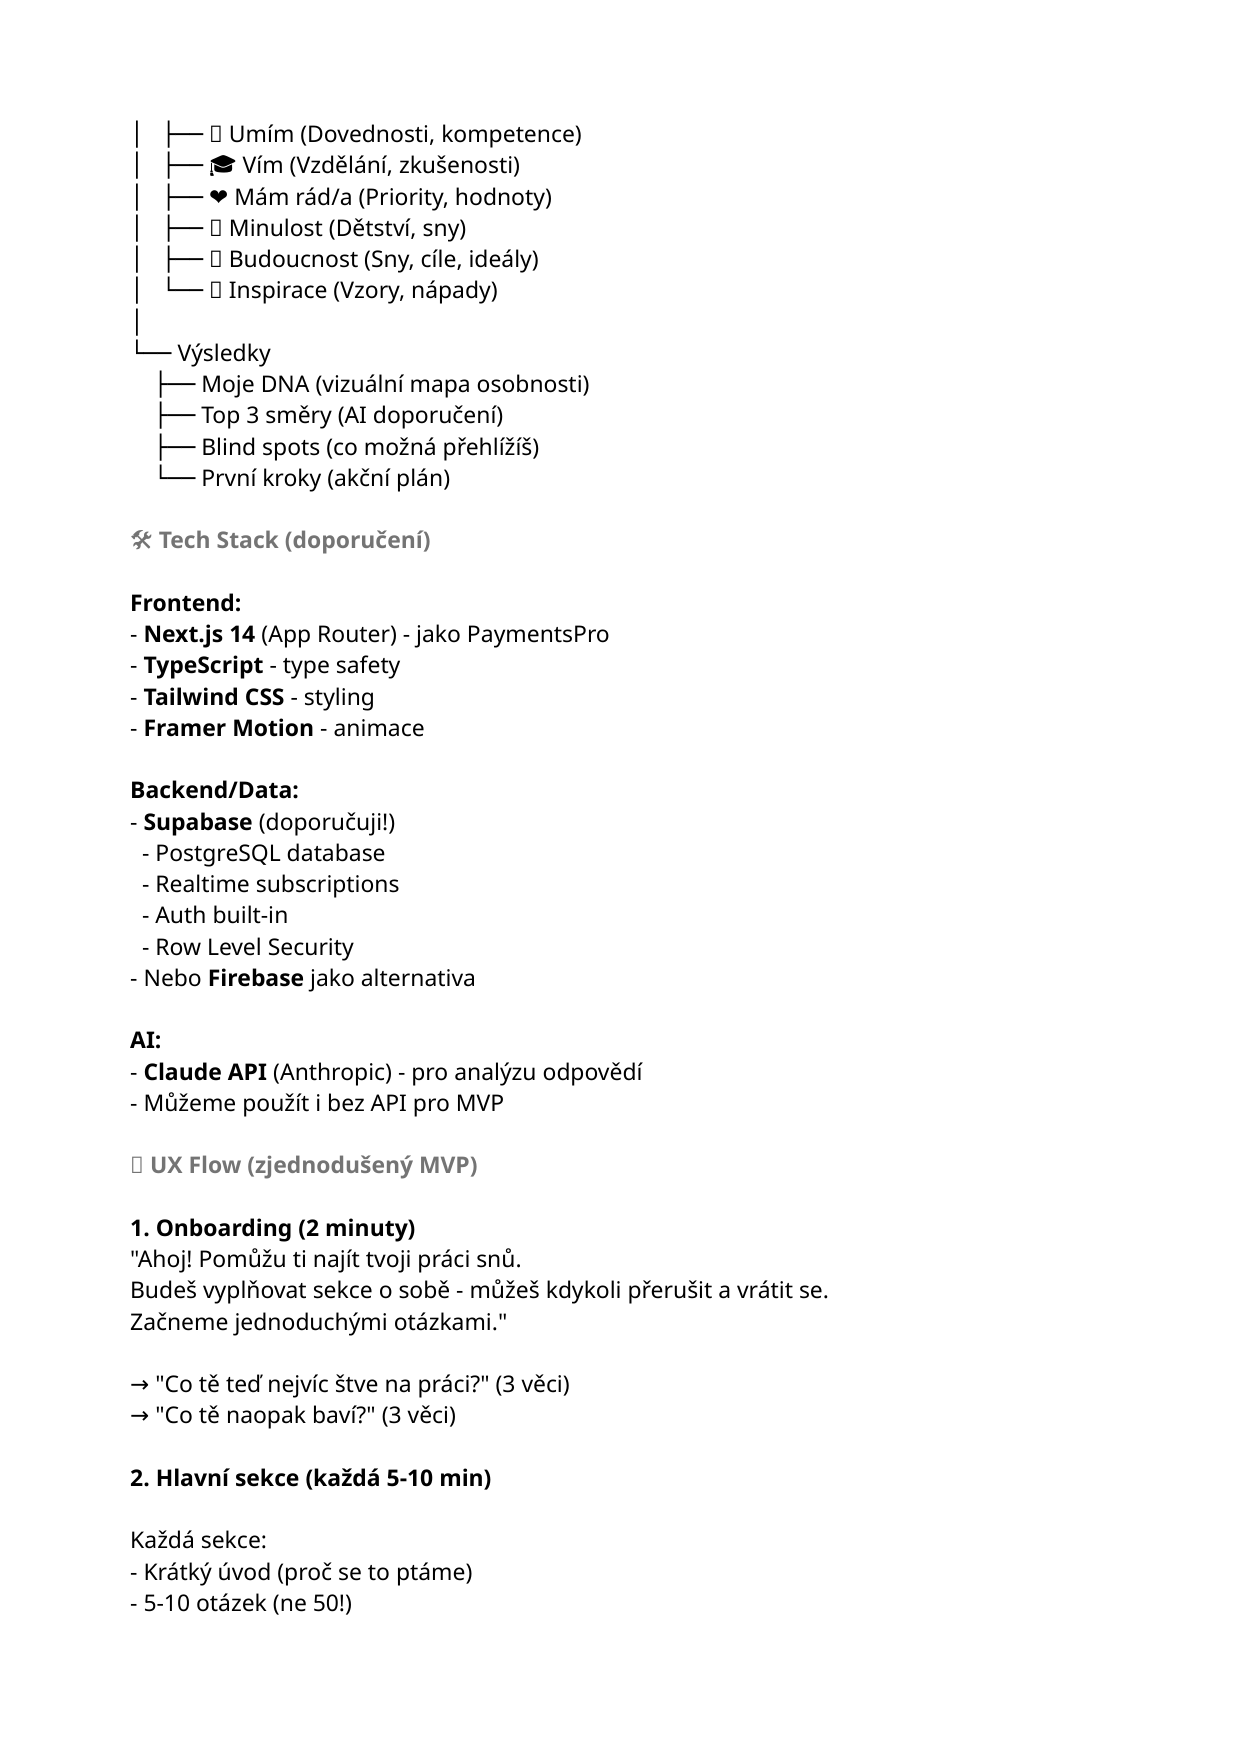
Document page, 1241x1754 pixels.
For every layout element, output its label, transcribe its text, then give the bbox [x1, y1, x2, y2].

text 1. Onboarding (2 minuty) [118, 1212, 1122, 1243]
text → "Co tě teď nejvíc štve na práci?" (3 věci) [118, 1368, 1122, 1399]
text │ ├── 💪 Umím (Dovednosti, kompetence) [118, 118, 1122, 149]
text "Ahoj! Pomůžu ti najít tvoji práci snů. [118, 1243, 1122, 1274]
text - Auth built-in [118, 899, 1122, 931]
text - Row Level Security [118, 931, 1122, 962]
text - Claude API (Anthropic) - pro analýzu odpovědí [118, 1056, 1122, 1087]
text │ ├── 🎓 Vím (Vzdělání, zkušenosti) [118, 149, 1122, 181]
text └── První kroky (akční plán) [118, 462, 1122, 493]
text Každá sekce: [118, 1524, 1122, 1556]
text │ └── 💡 Inspirace (Vzory, nápady) [118, 274, 1122, 306]
text ├── Moje DNA (vizuální mapa osobnosti) [118, 368, 1122, 399]
text │ ├── ❤️ Mám rád/a (Priority, hodnoty) [118, 181, 1122, 212]
text Začneme jednoduchými otázkami." [118, 1306, 1122, 1337]
text - Framer Motion - animace [118, 712, 1122, 743]
text - TypeScript - type safety [118, 649, 1122, 681]
text 🎨 UX Flow (zjednodušený MVP) [118, 1149, 1122, 1181]
text Budeš vyplňovat sekce o sobě - můžeš kdykoli přerušit a vrátit se. [118, 1274, 1122, 1306]
text - Next.js 14 (App Router) - jako PaymentsPro [118, 618, 1122, 649]
text AI: [118, 1024, 1122, 1056]
text 🛠 Tech Stack (doporučení) [118, 524, 1122, 556]
text └── Výsledky [118, 337, 1122, 368]
text Frontend: [118, 587, 1122, 618]
text - Krátký úvod (proč se to ptáme) [118, 1556, 1122, 1587]
text → "Co tě naopak baví?" (3 věci) [118, 1399, 1122, 1431]
text - Tailwind CSS - styling [118, 681, 1122, 712]
text ├── Blind spots (co možná přehlížíš) [118, 431, 1122, 462]
text ├── Top 3 směry (AI doporučení) [118, 399, 1122, 431]
text - PostgreSQL database [118, 837, 1122, 868]
text 2. Hlavní sekce (každá 5-10 min) [118, 1462, 1122, 1493]
text - Realtime subscriptions [118, 868, 1122, 899]
text Backend/Data: [118, 774, 1122, 806]
text - 5-10 otázek (ne 50!) [118, 1587, 1122, 1618]
text │ ├── 🚀 Budoucnost (Sny, cíle, ideály) [118, 243, 1122, 274]
text - Supabase (doporučuji!) [118, 806, 1122, 837]
text - Nebo Firebase jako alternativa [118, 962, 1122, 993]
text - Můžeme použít i bez API pro MVP [118, 1087, 1122, 1118]
text │ [118, 306, 1122, 337]
text │ ├── 👶 Minulost (Dětství, sny) [118, 212, 1122, 243]
